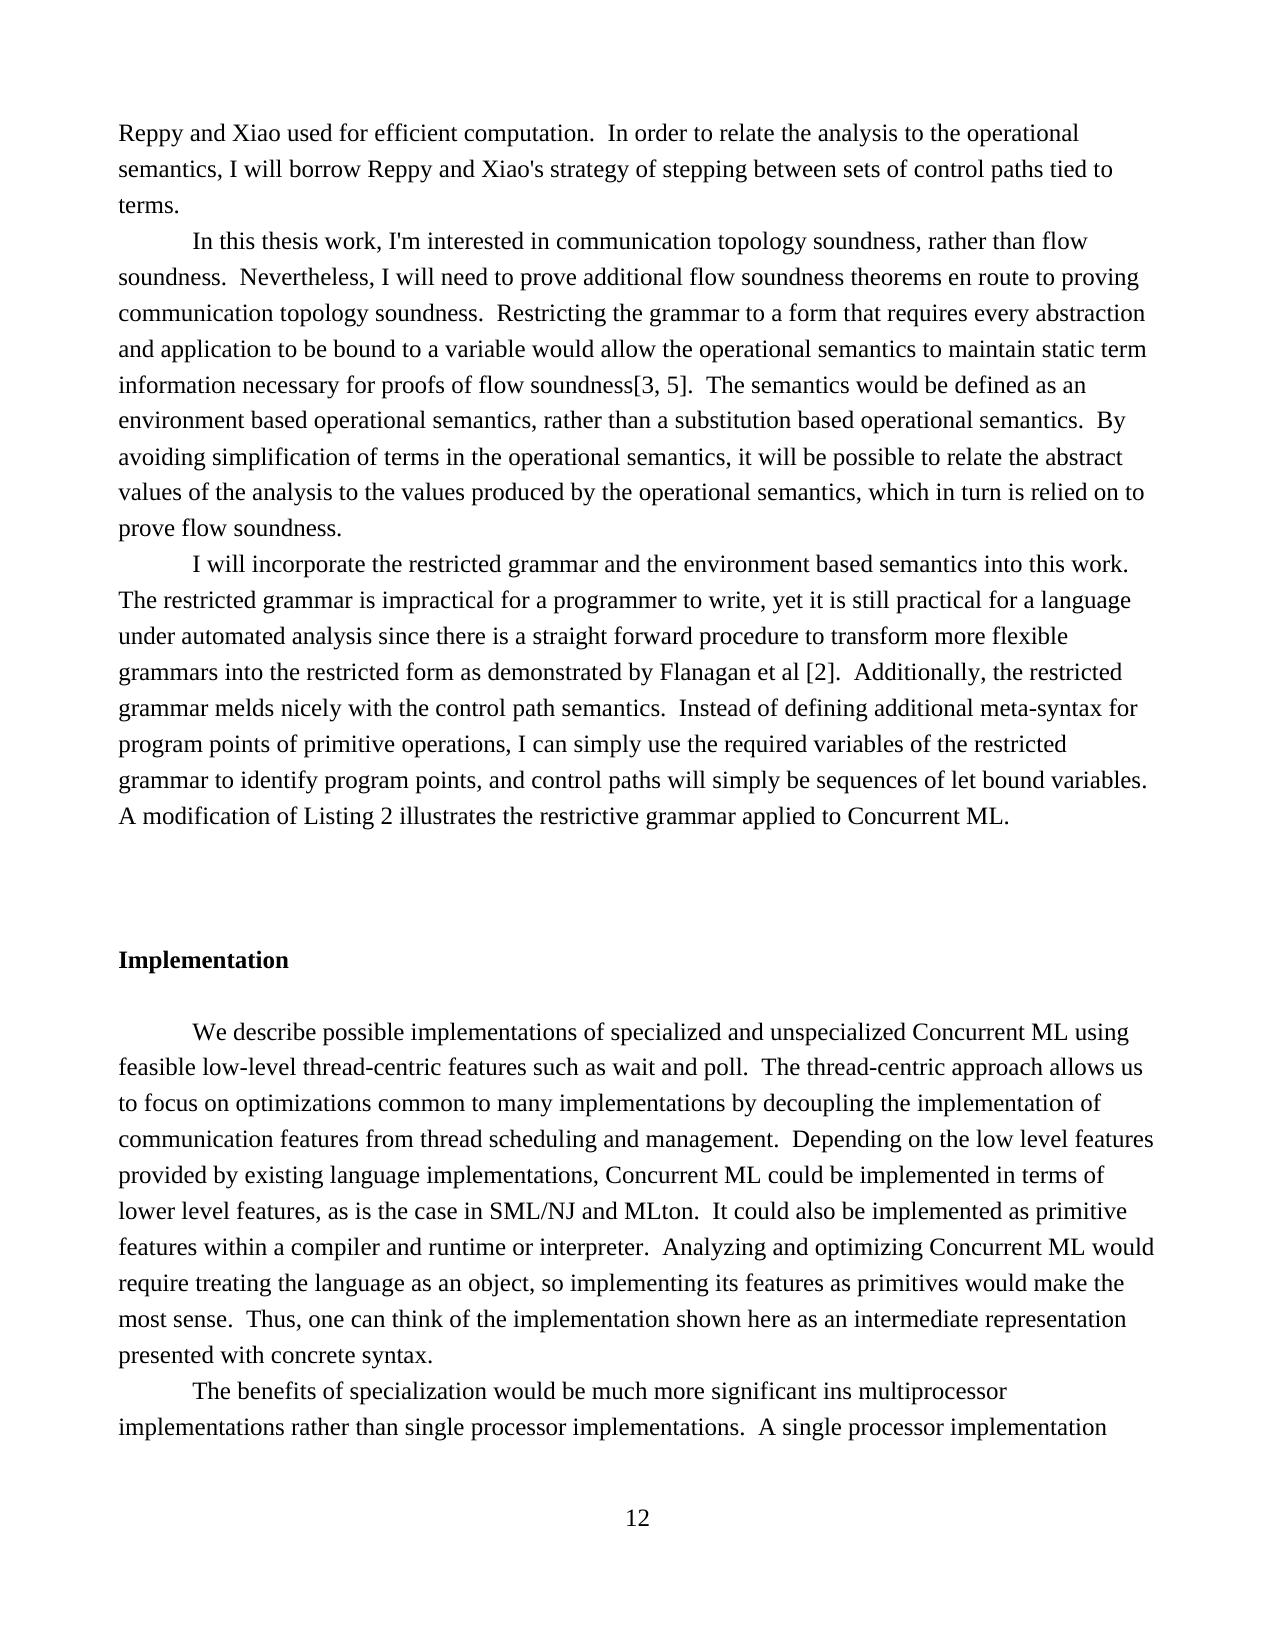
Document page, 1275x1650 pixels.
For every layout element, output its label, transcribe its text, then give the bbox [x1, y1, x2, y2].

text The benefits of specialization would be much more significant ins multiprocessor implementations rather than single processor implementations. A single processor implementation [118, 1376, 1157, 1441]
text Implementation [118, 945, 1157, 973]
text I will incorporate the restricted grammar and the environment based semantics into this work. The restricted grammar is impractical for a programmer to write, yet it is still practical for a language under automated analysis since there is a straight forward procedure to transform more flexible grammars into the restricted form as demonstrated by Flanagan et al [2]. Additionally, the restricted grammar melds nicely with the control path semantics. Instead of defining additional meta-syntax for program points of primitive operations, I can simply use the required variables of the restricted grammar to identify program points, and control paths will simply be sequences of let bound variables. A modification of Listing 2 illustrates the restrictive grammar applied to Concurrent ML. [118, 549, 1157, 830]
text In this thesis work, I'm interested in communication topology soundness, rather than flow soundness. Nevertheless, I will need to prove additional flow soundness theorems en route to proving communication topology soundness. Restricting the grammar to a form that requires every abstraction and application to be bound to a variable would allow the operational semantics to maintain static term information necessary for proofs of flow soundness[3, 5]. The semantics would be defined as an environment based operational semantics, rather than a substitution based operational semantics. By avoiding simplification of terms in the operational semantics, it will be possible to relate the abstract values of the analysis to the values produced by the operational semantics, which in turn is relied on to prove flow soundness. [118, 226, 1157, 542]
text Reppy and Xiao used for efficient computation. In order to relate the analysis to the operational semantics, I will borrow Reppy and Xiao's strategy of stepping between sets of control paths tied to terms. [118, 118, 1157, 219]
text We describe possible implementations of specialized and unspecialized Concurrent ML using feasible low-level thread-centric features such as wait and poll. The thread-centric approach allows us to focus on optimizations common to many implementations by decoupling the implementation of communication features from thread scheduling and management. Depending on the low level features provided by existing language implementations, Concurrent ML could be implemented in terms of lower level features, as is the case in SML/NJ and MLton. It could also be implemented as primitive features within a compiler and runtime or interpreter. Analyzing and optimizing Concurrent ML would require treating the language as an object, so implementing its features as primitives would make the most sense. Thus, one can think of the implementation shown here as an intermediate representation presented with concrete syntax. [118, 1017, 1157, 1369]
